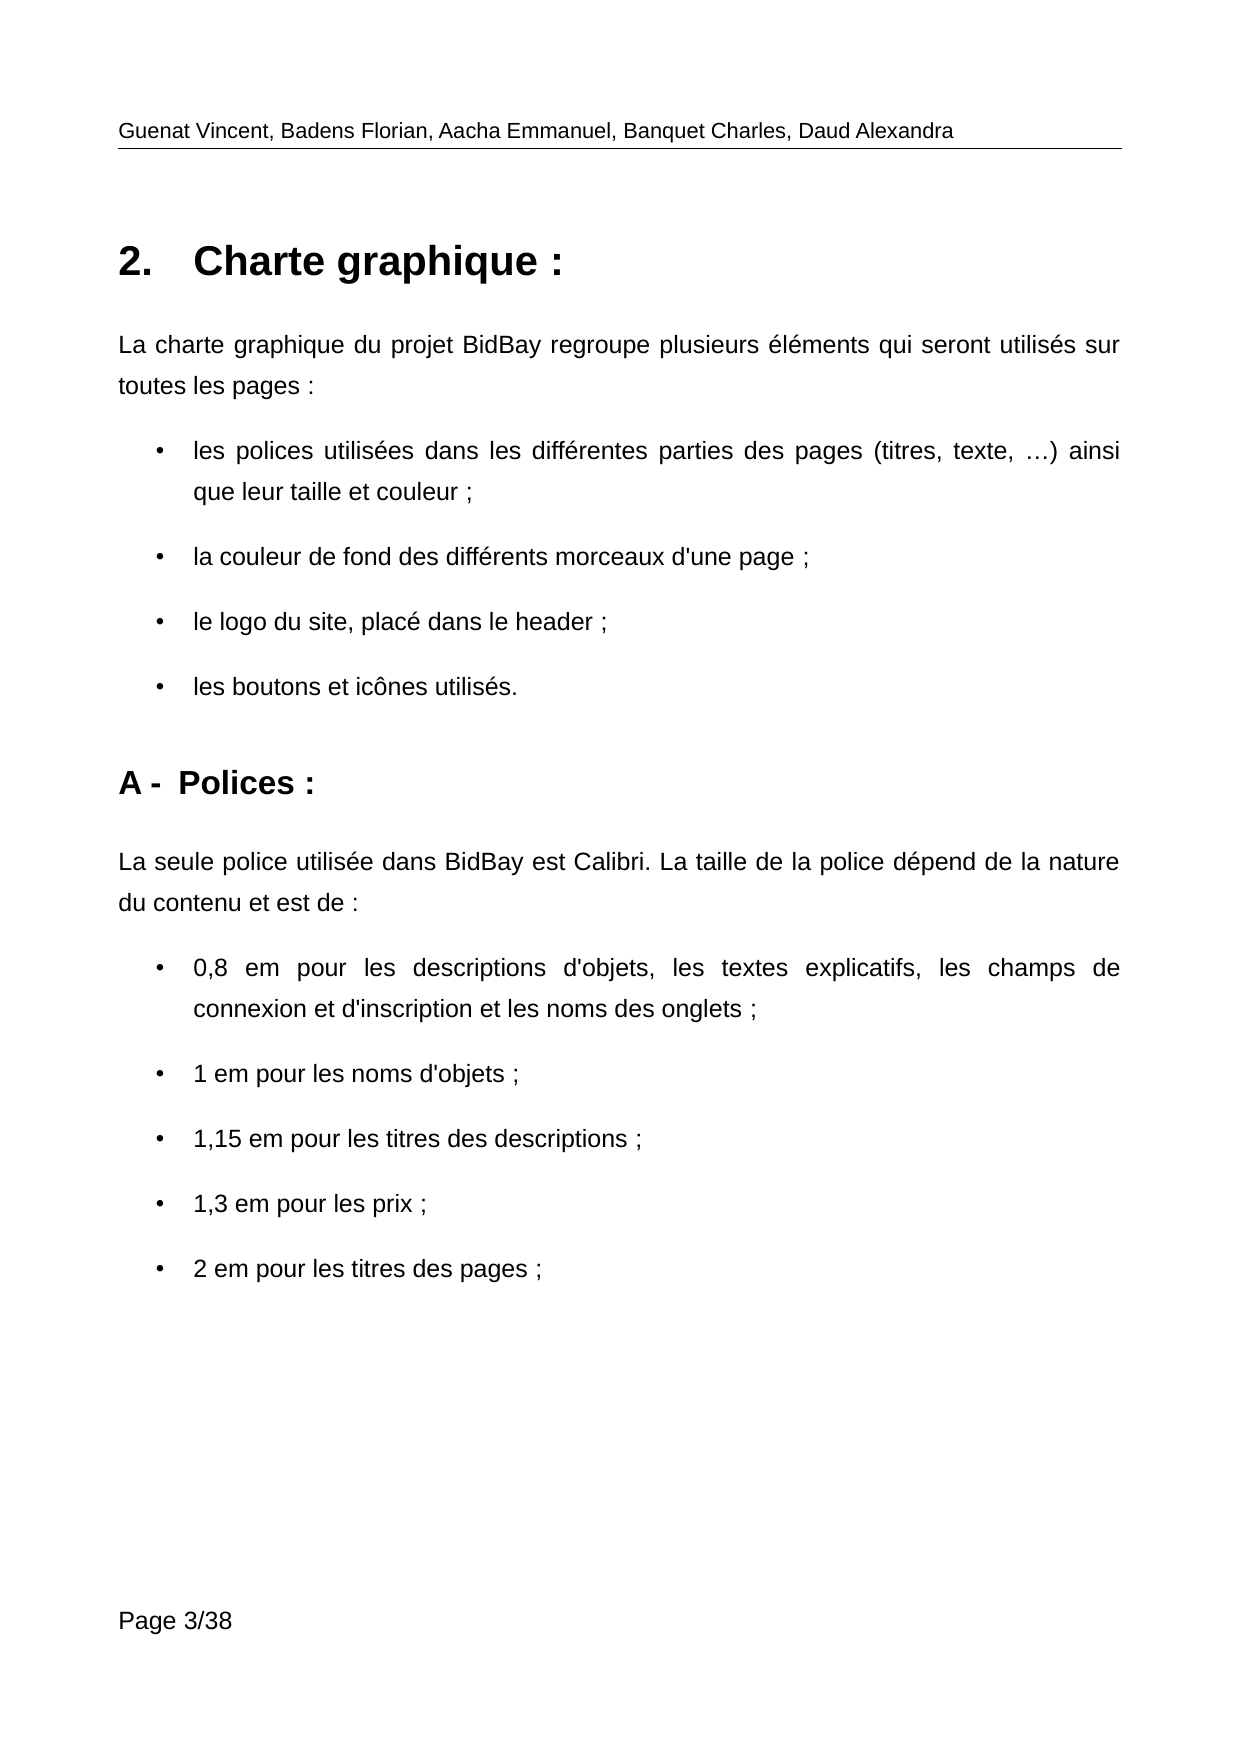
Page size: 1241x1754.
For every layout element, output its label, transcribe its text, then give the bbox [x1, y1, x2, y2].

subtitle Charte graphique : [118, 236, 1122, 284]
list 1 em pour les noms d'objets ; [156, 1050, 1122, 1091]
subtitle Polices : [118, 763, 1122, 802]
text La seule police utilisée dans BidBay est Calibri. La taille de la police dépend de la nature du contenu et est de : [118, 837, 1122, 920]
list 1,15 em pour les titres des descriptions ; [156, 1115, 1122, 1156]
list les boutons et icônes utilisés. [156, 663, 1122, 704]
text La charte graphique du projet BidBay regroupe plusieurs éléments qui seront utilisés sur toutes les pages : [118, 320, 1122, 403]
list 1,3 em pour les prix ; [156, 1180, 1122, 1221]
list le logo du site, placé dans le header ; [156, 598, 1122, 639]
list les polices utilisées dans les différentes parties des pages (titres, texte, …) ainsi que leur taille et couleur ; [156, 426, 1122, 509]
list 2 em pour les titres des pages ; [156, 1245, 1122, 1286]
list la couleur de fond des différents morceaux d'une page ; [156, 533, 1122, 574]
list 0,8 em pour les descriptions d'objets, les textes explicatifs, les champs de connexion et d'inscription et les noms des onglets ; [156, 943, 1122, 1026]
